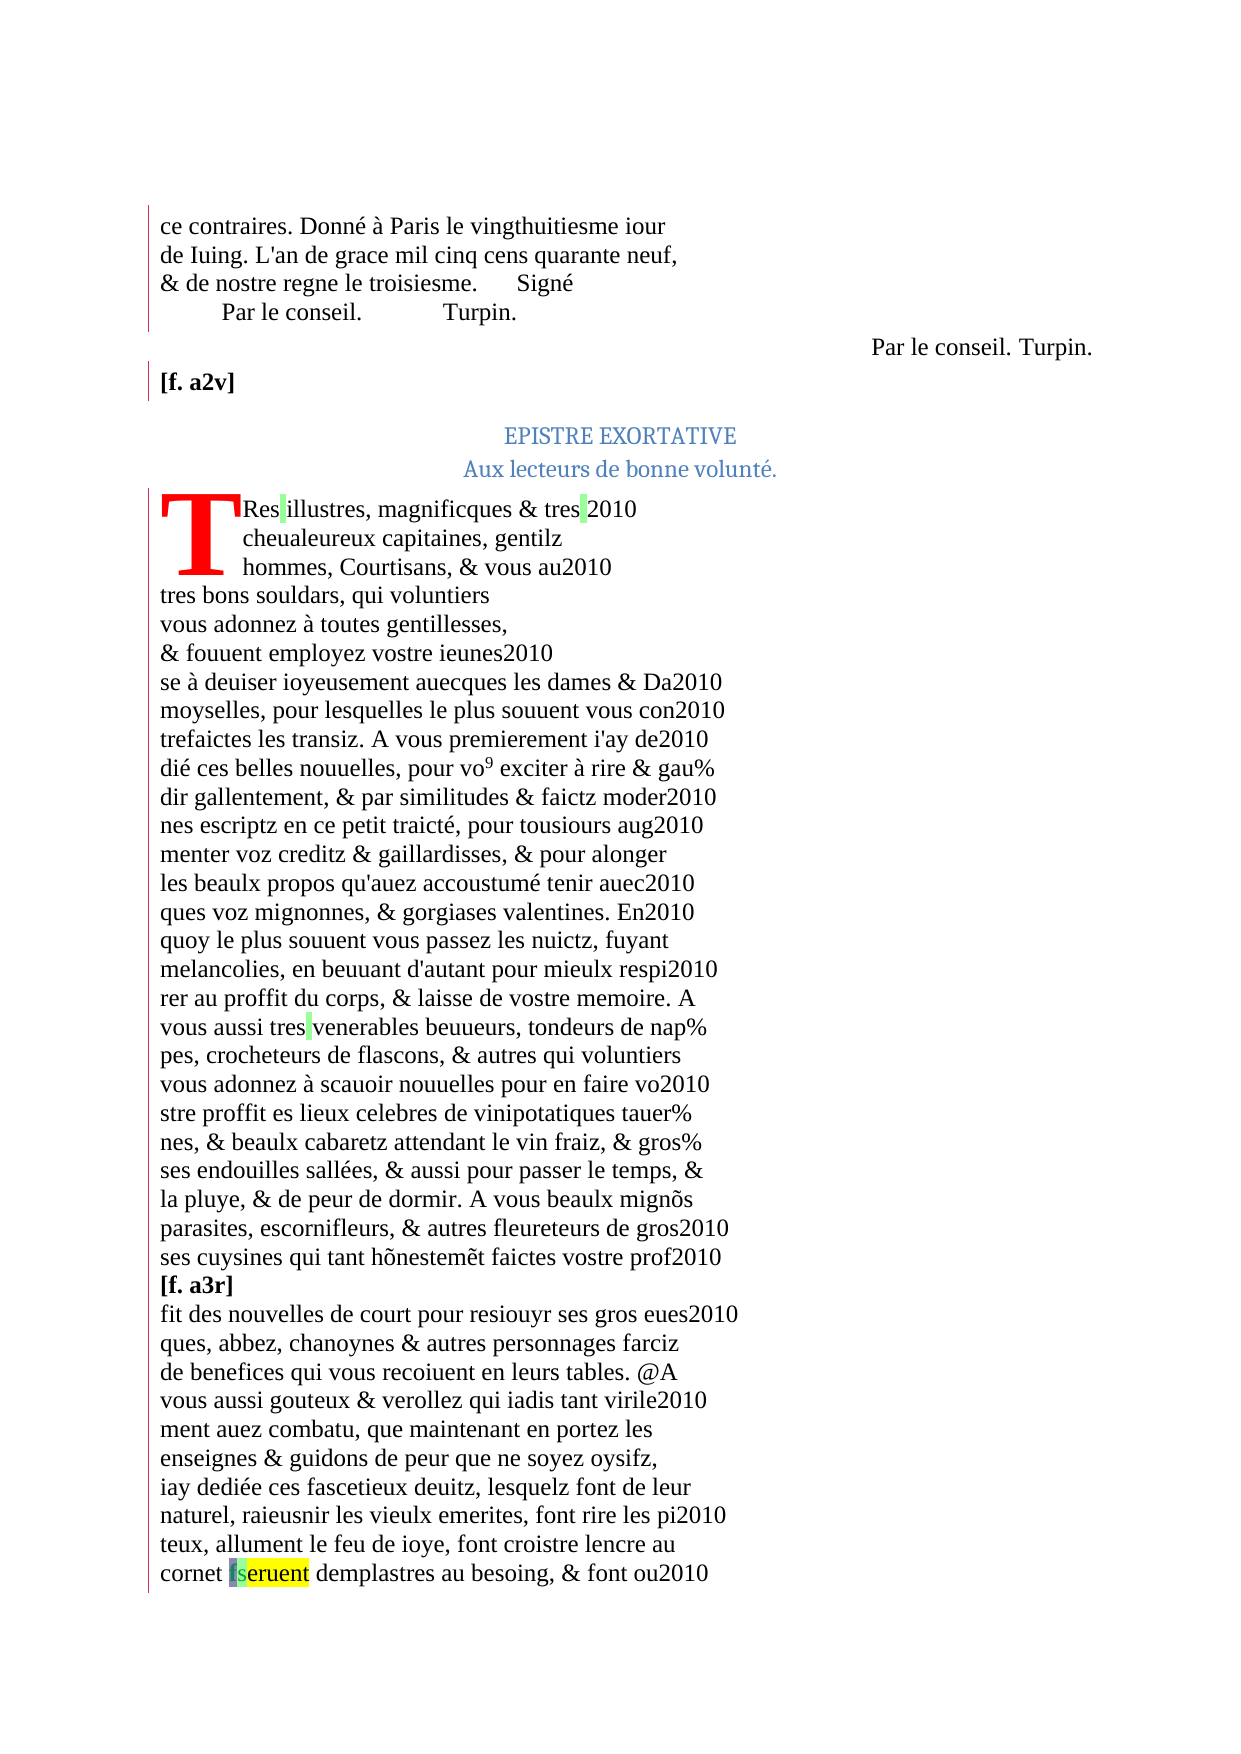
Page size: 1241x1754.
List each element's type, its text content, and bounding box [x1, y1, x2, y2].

text [f. a2v] [149, 361, 1093, 401]
subtitle EPISTRE EXORTATIVE Aux lecteurs de bonne volunté. [148, 422, 1093, 484]
text [f. a3r] fit des nouvelles de court pour resiouyr ses gros eues2010 ques, abbez, chanoynes & autres personnages farciz de benefices qui vous recoiuent en leurs tables. @A vous aussi gouteux & verollez qui iadis tant virile2010 ment auez combatu, que maintenant en portez les enseignes & guidons de peur que ne soyez oysifz, iay dediée ces fascetieux deuitz, lesquelz font de leur naturel, raieusnir les vieulx emerites, font rire les pi2010 teux, allument le feu de ioye, font croistre lencre au cornet fseruent demplastres au besoing, & font ou2010 [149, 1270, 1093, 1593]
text Par le conseil. Turpin. [149, 297, 1093, 332]
text ce contraires. Donné à Paris le vingthuitiesme iour de Iuing. L'an de grace mil cinq cens quarante neuf, & de nostre regne le troisiesme. Signé [149, 205, 1093, 297]
text TRes illustres, magnificques & tres 2010 cheualeureux capitaines, gentilz hommes, Courtisans, & vous au2010 tres bons souldars, qui voluntiers vous adonnez à toutes gentillesses, & fouuent employez vostre ieunes2010 se à deuiser ioyeusement auecques les dames & Da2010 moyselles, pour lesquelles le plus souuent vous con2010 trefaictes les transiz. A vous premierement i'ay de2010 dié ces belles nouuelles, pour vo9 exciter à rire & gau% dir gallentement, & par similitudes & faictz moder2010 nes escriptz en ce petit traicté, pour tousiours aug2010 menter voz creditz & gaillardisses, & pour alonger les beaulx propos qu'auez accoustumé tenir auec2010 ques voz mignonnes, & gorgiases valentines. En2010 quoy le plus souuent vous passez les nuictz, fuyant melancolies, en beuuant d'autant pour mieulx respi2010 rer au proffit du corps, & laisse de vostre memoire. A vous aussi tres venerables beuueurs, tondeurs de nap% pes, crocheteurs de flascons, & autres qui voluntiers vous adonnez à scauoir nouuelles pour en faire vo2010 stre proffit es lieux celebres de vinipotatiques tauer% nes, & beaulx cabaretz attendant le vin fraiz, & gros% ses endouilles sallées, & aussi pour passer le temps, & la pluye, & de peur de dormir. A vous beaulx mignõs parasites, escornifleurs, & autres fleureteurs de gros2010 ses cuysines qui tant hõnestemẽt faictes vostre prof2010 [149, 488, 1093, 1270]
text Par le conseil. Turpin. [148, 332, 1093, 361]
